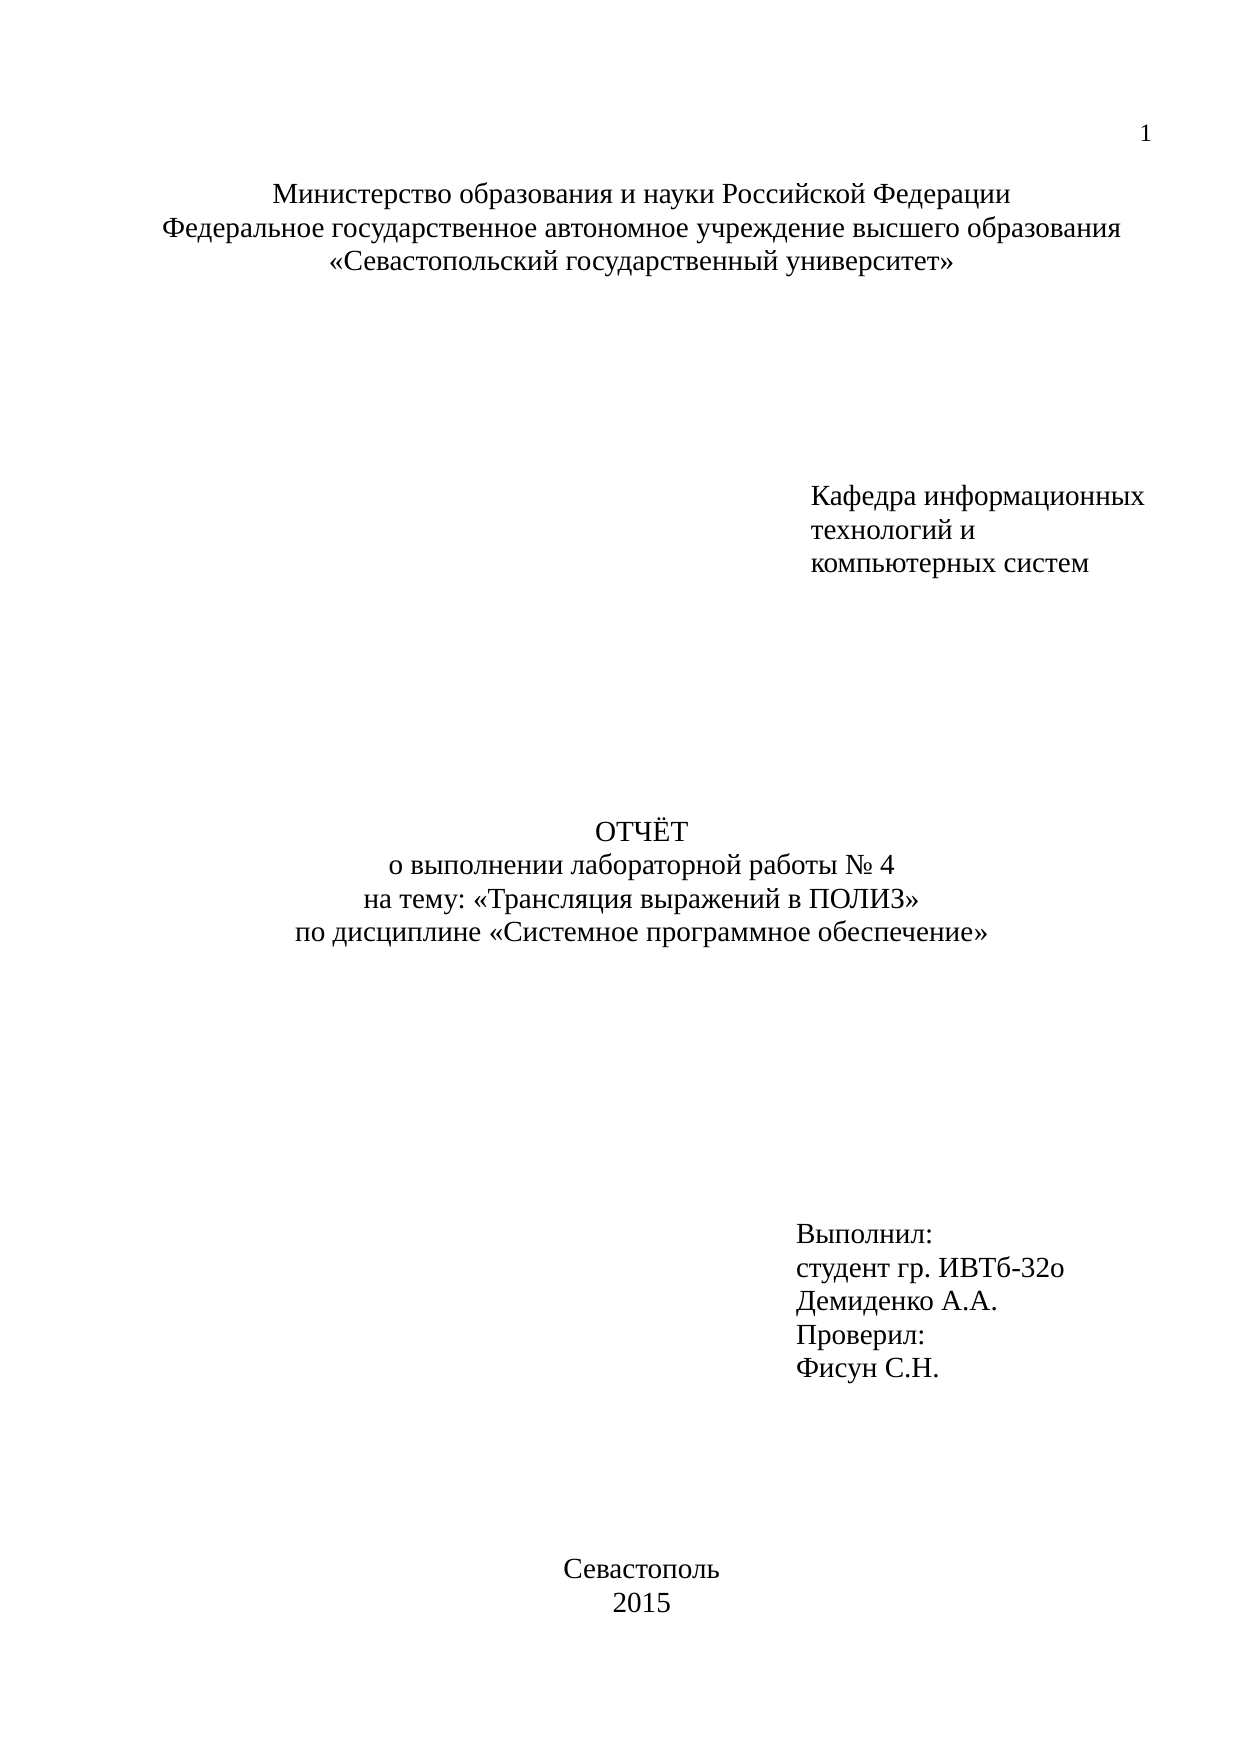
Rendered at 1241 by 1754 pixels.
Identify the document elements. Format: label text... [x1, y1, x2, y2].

text Министерство образования и науки Российской Федерации [131, 176, 1152, 210]
text Выполнил: [589, 1216, 1122, 1250]
text Севастополь [131, 1552, 1152, 1585]
text 2015 [131, 1585, 1152, 1619]
text ОТЧЁТ [131, 814, 1152, 847]
text студент гр. ИВТб-32о [589, 1250, 1122, 1283]
text Проверил: [589, 1317, 1122, 1350]
text Фисун С.Н. [589, 1350, 1122, 1384]
text «Севастопольский государственный университет» [131, 243, 1152, 277]
text Кафедра информационных технологий и компьютерных систем [811, 478, 1152, 579]
text Демиденко А.А. [589, 1283, 1122, 1317]
text о выполнении лабораторной работы № 4 [131, 847, 1152, 881]
text на тему: «Трансляция выражений в ПОЛИЗ» [131, 881, 1152, 914]
text Федеральное государственное автономное учреждение высшего образования [131, 210, 1152, 243]
text по дисциплине «Системное программное обеспечение» [131, 914, 1152, 948]
